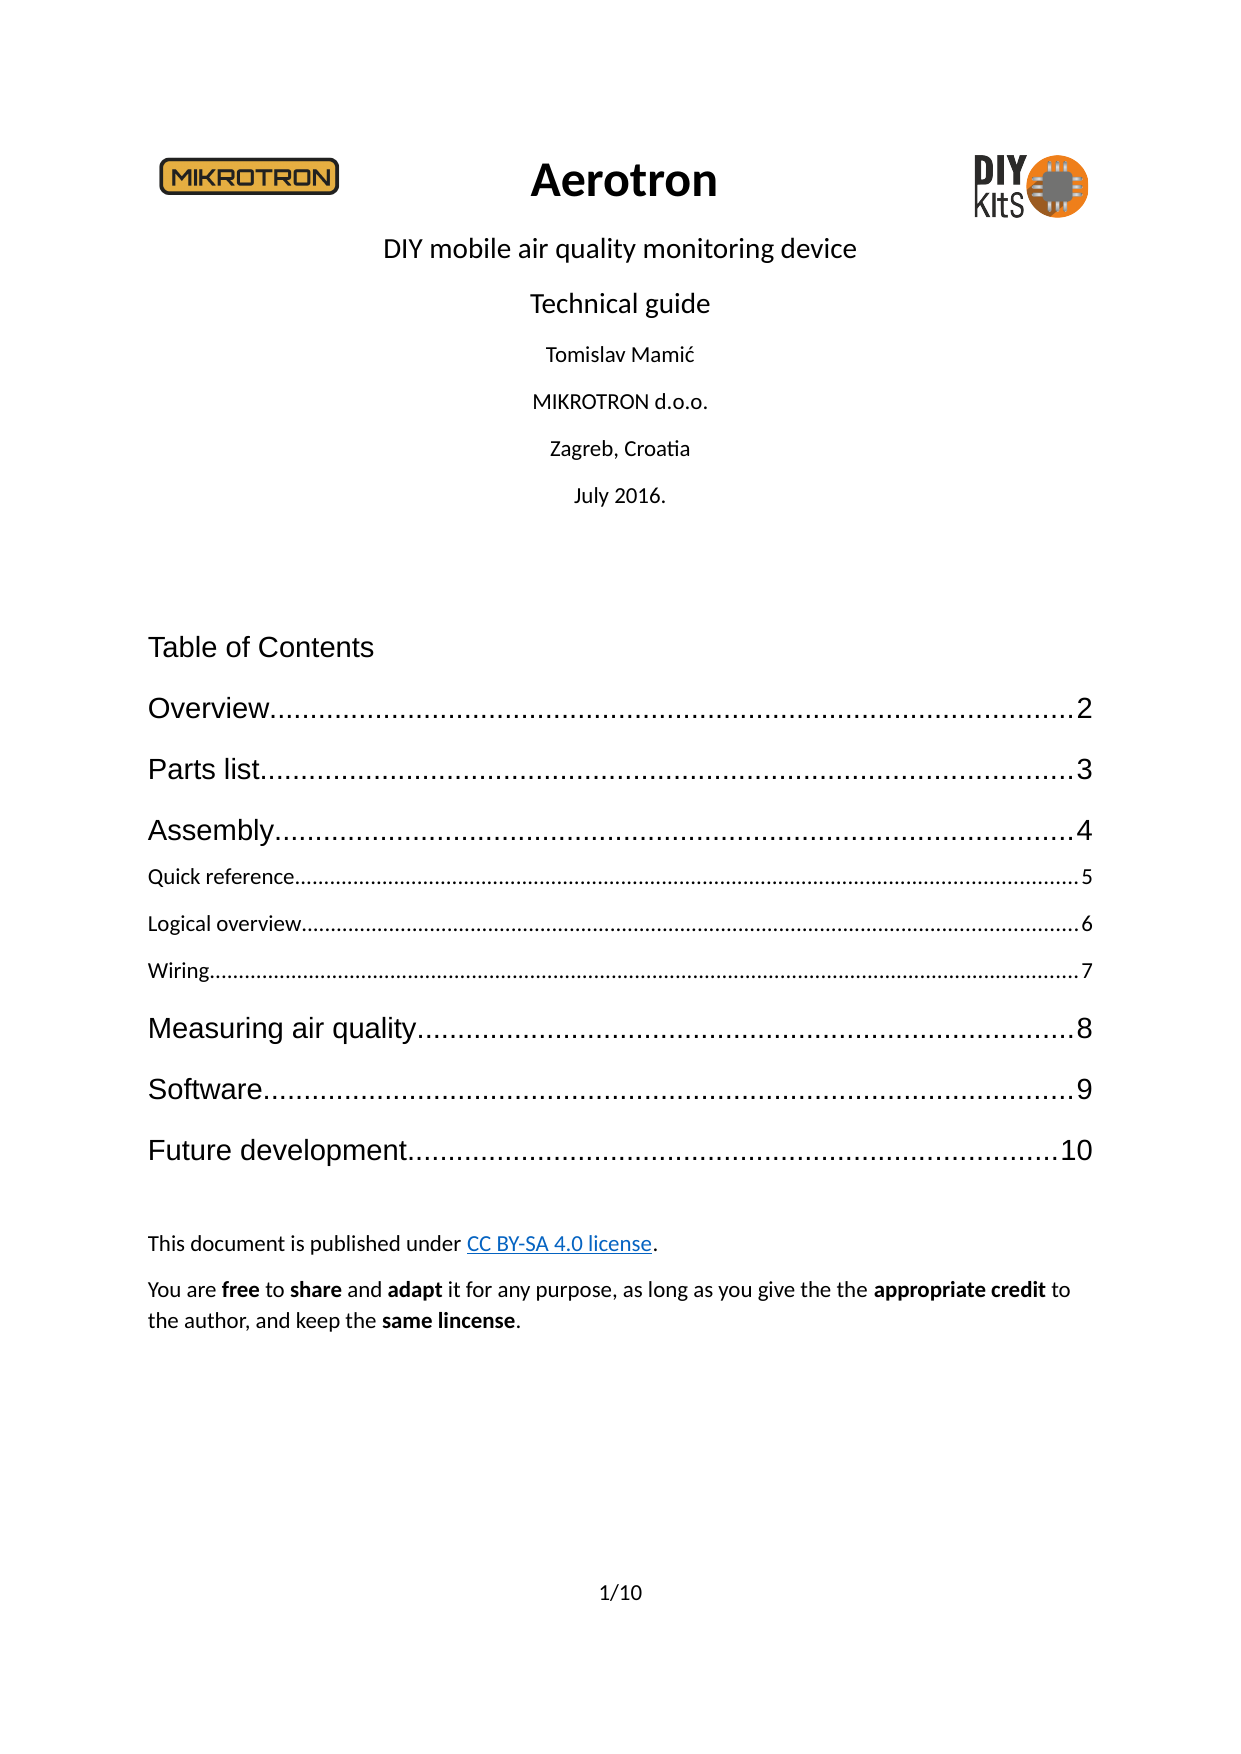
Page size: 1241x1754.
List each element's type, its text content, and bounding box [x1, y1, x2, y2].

text MIKROTRON d.o.o. [148, 387, 1093, 415]
picture [157, 154, 342, 198]
subtitle Assembly 4 [148, 813, 1093, 847]
text Technical guide [148, 285, 1093, 321]
text Aerotron [148, 148, 1093, 209]
subtitle Parts list 3 [148, 752, 1093, 786]
text Tomislav Mamić [148, 340, 1093, 368]
picture [974, 155, 1089, 218]
subtitle Measuring air quality 8 [148, 1011, 1093, 1044]
subtitle Table of Contents [148, 630, 1093, 663]
text Quick reference 5 [148, 862, 1093, 890]
text You are free to share and adapt it for any purpose, as long as you give the the appropriate credit to the author, and keep the same lincense. [148, 1276, 1093, 1334]
subtitle Software 9 [148, 1072, 1093, 1106]
subtitle Overview 2 [148, 691, 1093, 724]
subtitle Future development 10 [148, 1133, 1093, 1167]
text Logical overview 6 [148, 909, 1093, 937]
text This document is published under CC BY-SA 4.0 license. [148, 1229, 1093, 1257]
text Zagreb, Croatia [148, 434, 1093, 462]
text July 2016. [148, 481, 1093, 509]
text DIY mobile air quality monitoring device [148, 230, 1093, 266]
text Wiring 7 [148, 956, 1093, 984]
